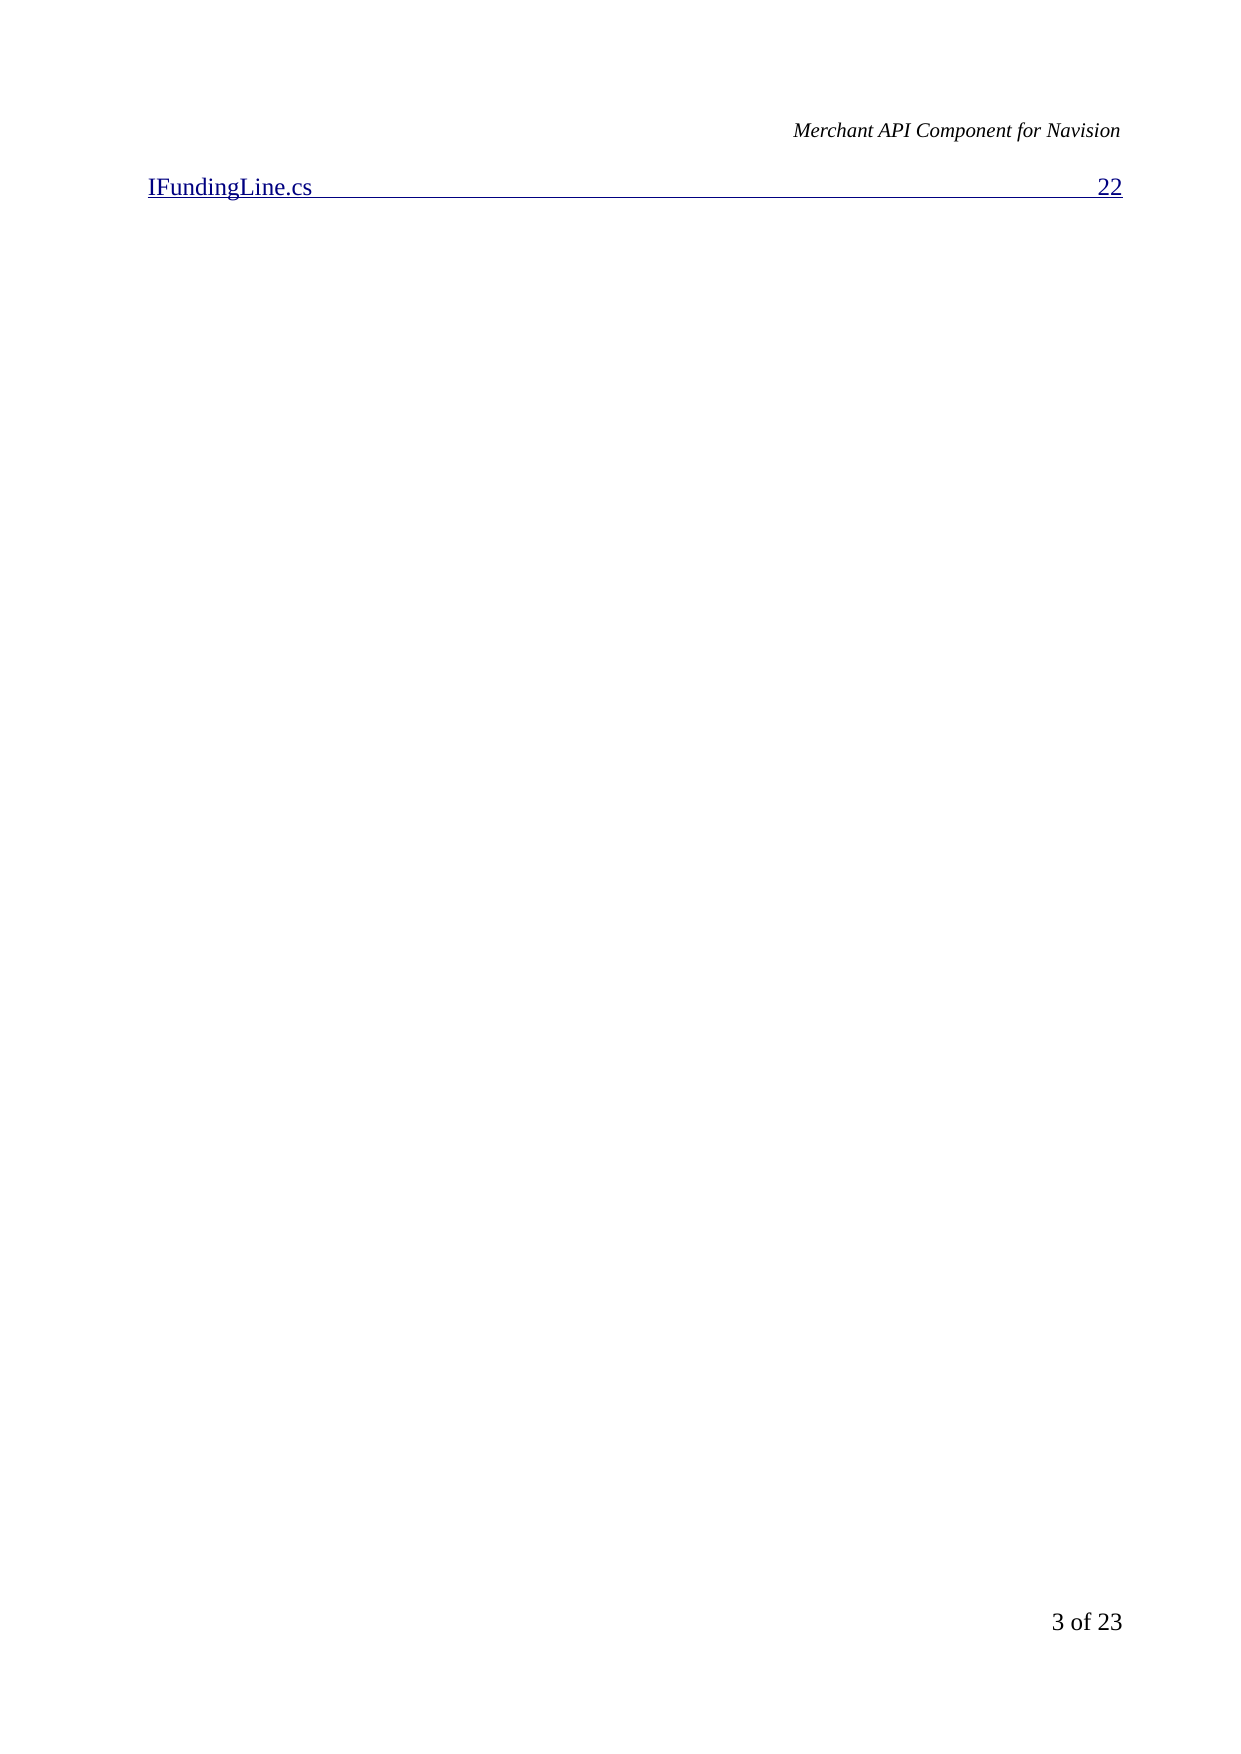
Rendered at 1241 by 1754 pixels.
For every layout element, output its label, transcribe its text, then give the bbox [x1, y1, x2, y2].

text IFundingLine.cs 22 [148, 172, 1122, 197]
